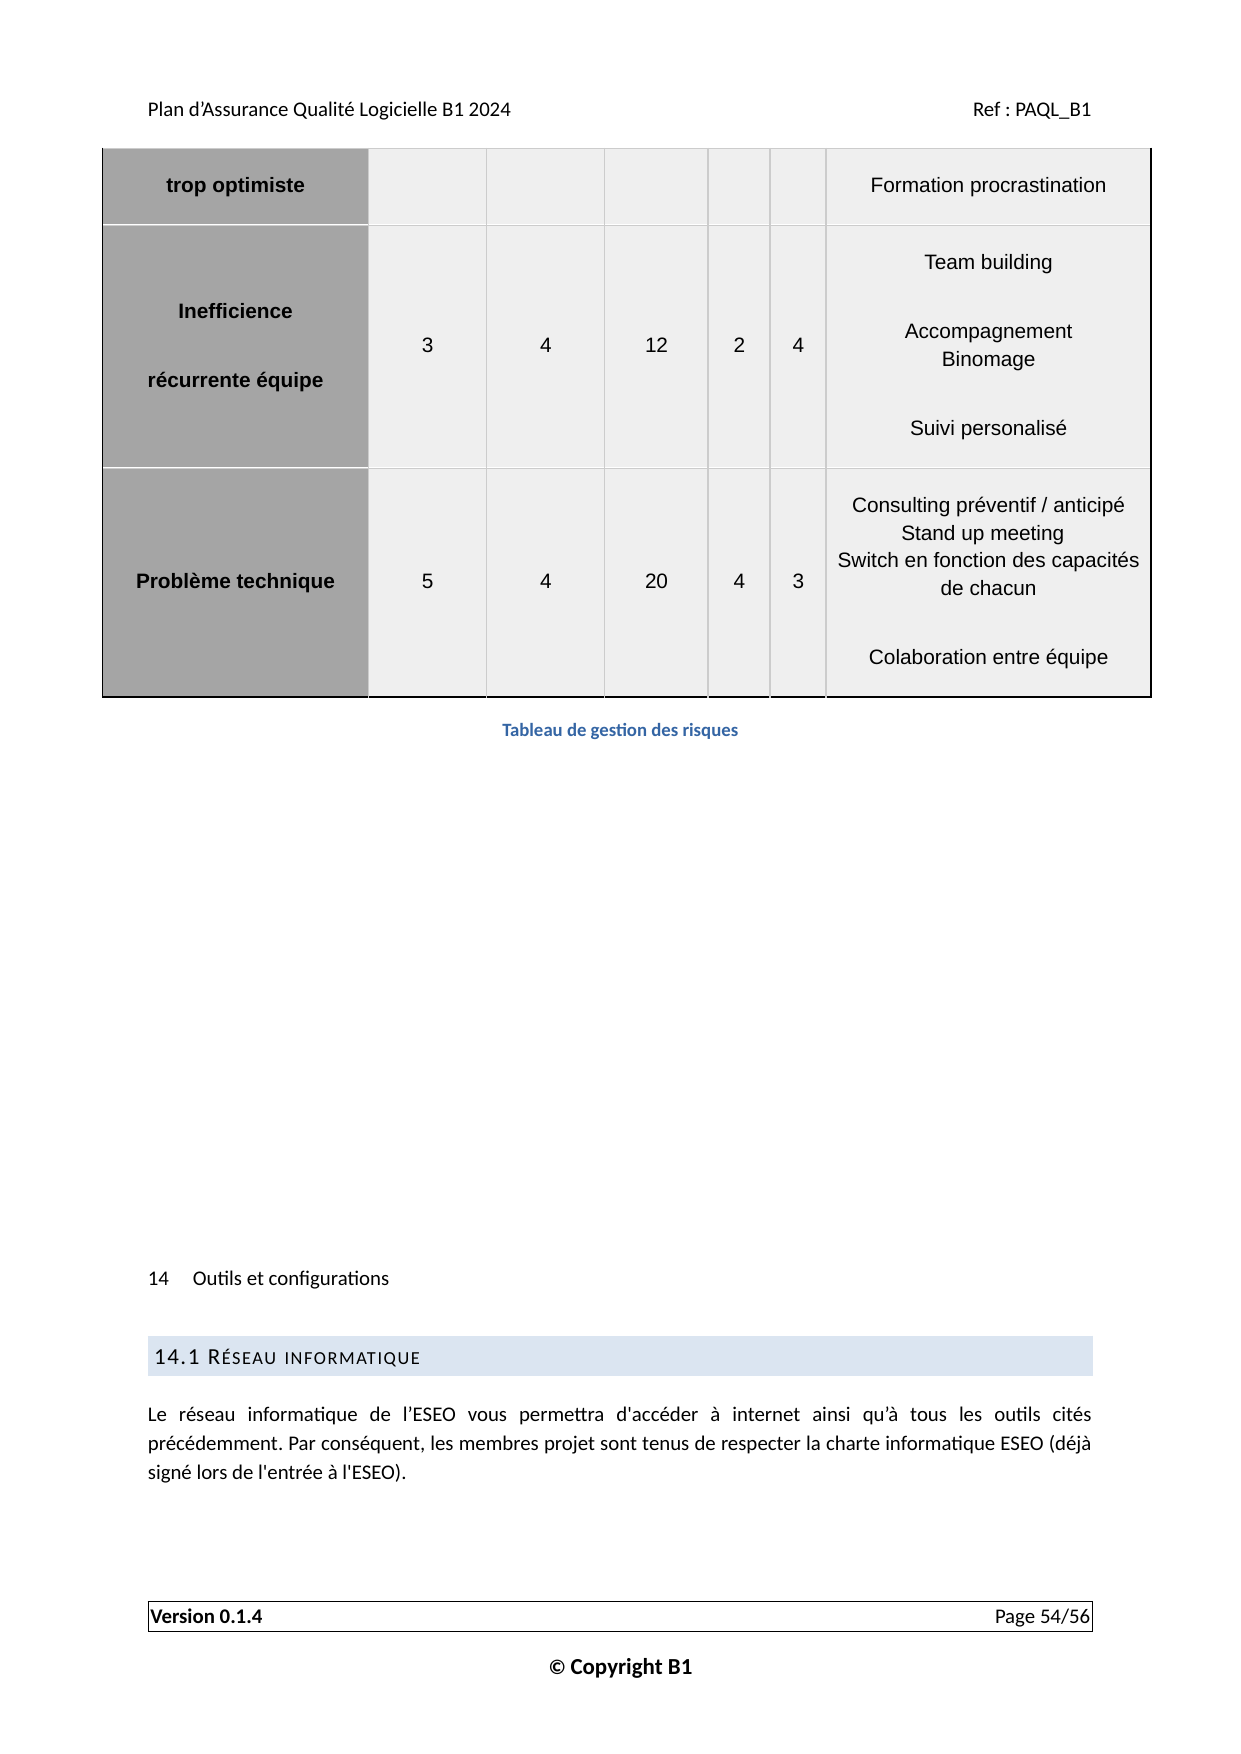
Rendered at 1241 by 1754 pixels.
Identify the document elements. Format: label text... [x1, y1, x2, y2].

table_cell 4 [487, 226, 604, 467]
table_cell 4 [487, 469, 604, 696]
table_cell [369, 149, 486, 224]
table_cell [771, 149, 825, 224]
text Tableau de gestion des risques [148, 718, 1093, 741]
table_cell Team building Accompagnement Binomage Suivi personalisé [827, 226, 1150, 467]
table_cell trop optimiste [103, 149, 368, 224]
list Réseau informatique [154, 1342, 1086, 1370]
table_cell 4 [709, 469, 769, 696]
table_cell 2 [709, 226, 769, 467]
table_cell 5 [369, 469, 486, 696]
table_cell [605, 149, 707, 224]
table_cell 3 [771, 469, 825, 696]
table_cell 3 [369, 226, 486, 467]
text Le réseau informatique de l’ESEO vous permettra d'accéder à internet ainsi qu’à tous les outils cités précédemment. Par conséquent, les membres projet sont tenus de respecter la charte informatique ESEO (déjà signé lors de l'entrée à l'ESEO). [148, 1401, 1093, 1485]
table_cell Problème technique [103, 469, 368, 696]
table_cell Consulting préventif / anticipé Stand up meeting Switch en fonction des capacités de chacun Colaboration entre équipe [827, 469, 1150, 696]
table_cell Inefficience récurrente équipe [103, 226, 368, 467]
list Outils et configurations [148, 1265, 1093, 1290]
table_cell [709, 149, 769, 224]
table_cell [487, 149, 604, 224]
table_cell 4 [771, 226, 825, 467]
table_cell 20 [605, 469, 707, 696]
table_cell 12 [605, 226, 707, 467]
table_cell Formation procrastination [827, 149, 1150, 224]
